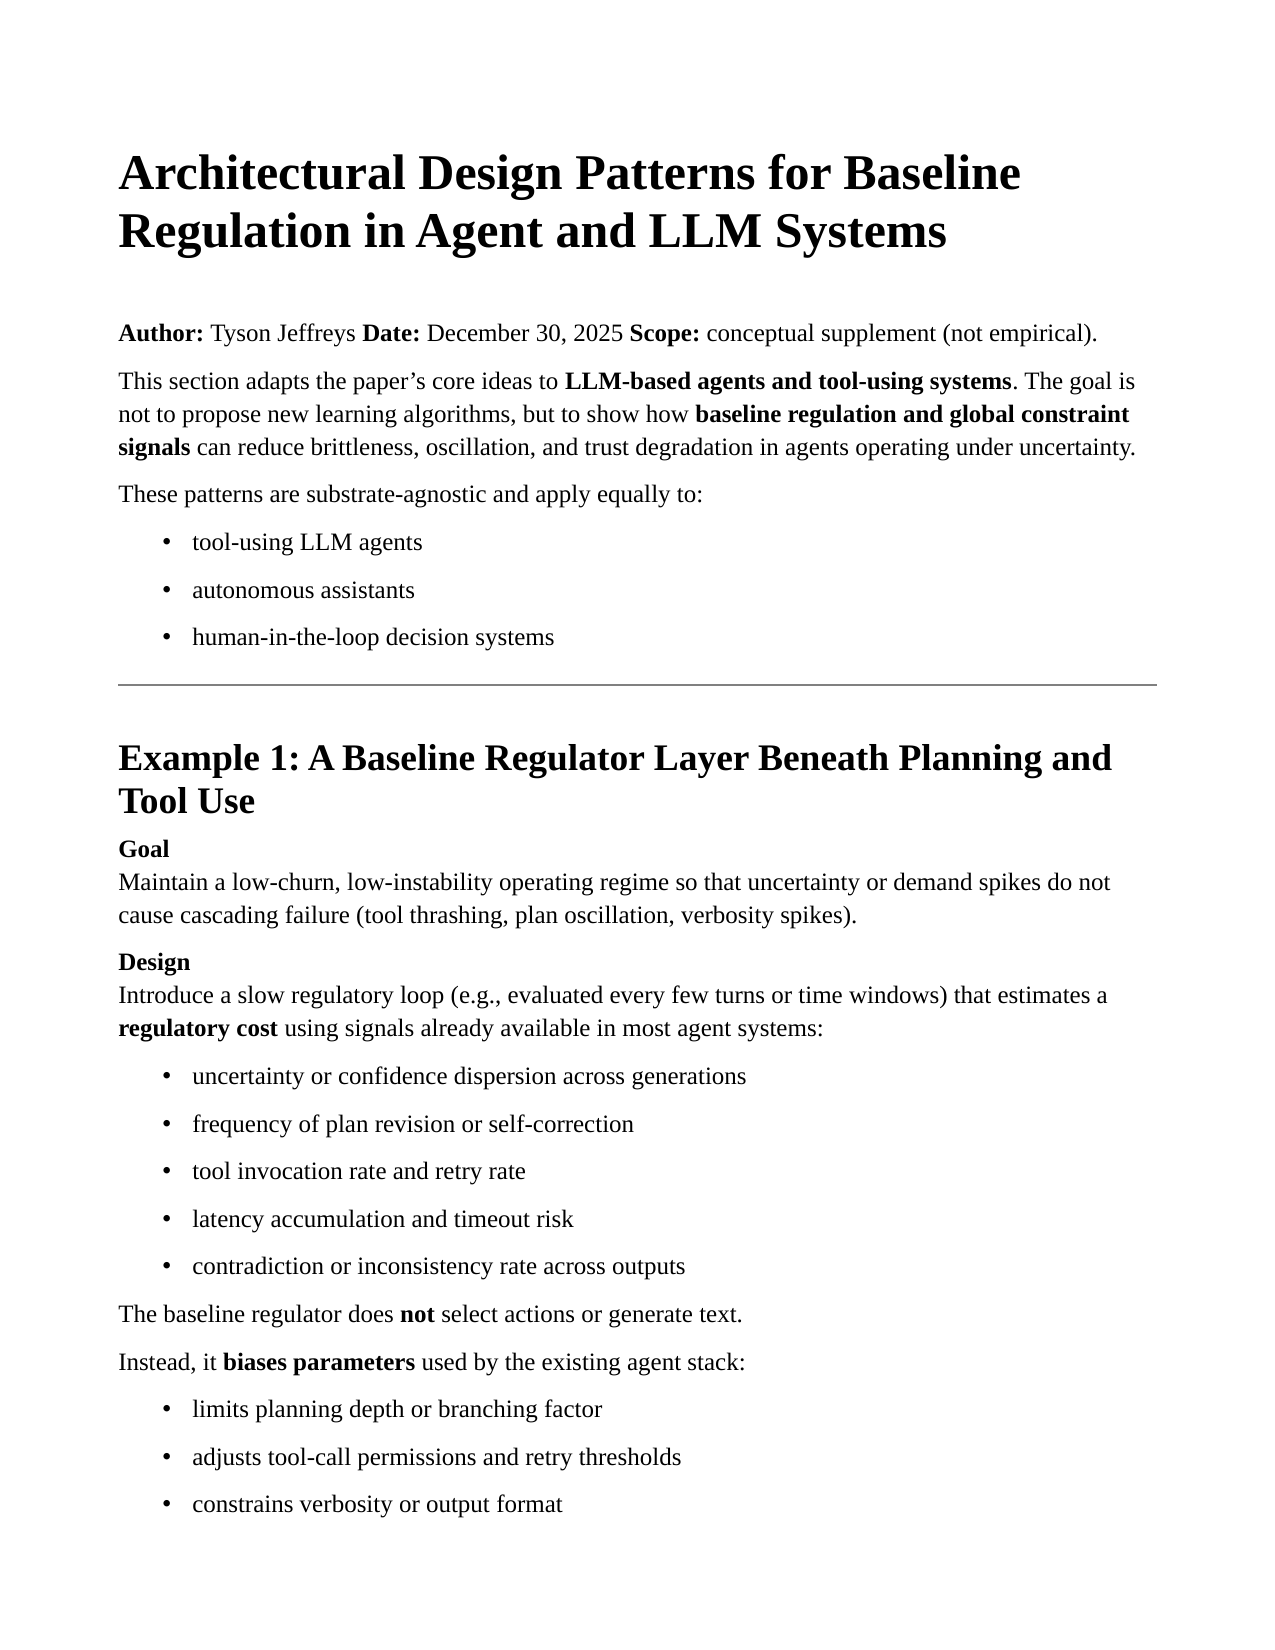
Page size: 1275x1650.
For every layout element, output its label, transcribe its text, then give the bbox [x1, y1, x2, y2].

list frequency of plan revision or self-correction [162, 1109, 1157, 1137]
subtitle Example 1: A Baseline Regulator Layer Beneath Planning and Tool Use [118, 735, 1157, 821]
list contradiction or inconsistency rate across outputs [162, 1251, 1157, 1280]
text Goal Maintain a low-churn, low-instability operating regime so that uncertainty or demand spikes do not cause cascading failure (tool thrashing, plan oscillation, verbosity spikes). [118, 834, 1157, 928]
text These patterns are substrate-agnostic and apply equally to: [118, 479, 1157, 508]
list uncertainty or confidence dispersion across generations [162, 1061, 1157, 1090]
list tool invocation rate and retry rate [162, 1156, 1157, 1185]
list human-in-the-loop decision systems [162, 622, 1157, 651]
list constrains verbosity or output format [162, 1489, 1157, 1518]
text The baseline regulator does not select actions or generate text. [118, 1299, 1157, 1328]
list limits planning depth or branching factor [162, 1394, 1157, 1423]
text This section adapts the paper’s core ideas to LLM-based agents and tool-using systems. The goal is not to propose new learning algorithms, but to show how baseline regulation and global constraint signals can reduce brittleness, oscillation, and trust degradation in agents operating under uncertainty. [118, 366, 1157, 461]
text Author: Tyson Jeffreys Date: December 30, 2025 Scope: conceptual supplement (not empirical). [118, 318, 1157, 347]
text Design Introduce a slow regulatory loop (e.g., evaluated every few turns or time windows) that estimates a regulatory cost using signals already available in most agent systems: [118, 947, 1157, 1042]
list latency accumulation and timeout risk [162, 1204, 1157, 1233]
text Instead, it biases parameters used by the existing agent stack: [118, 1347, 1157, 1375]
subtitle Architectural Design Patterns for Baseline Regulation in Agent and LLM Systems [118, 143, 1157, 258]
list autonomous assistants [162, 575, 1157, 603]
list adjusts tool-call permissions and retry thresholds [162, 1442, 1157, 1471]
list tool-using LLM agents [162, 527, 1157, 556]
